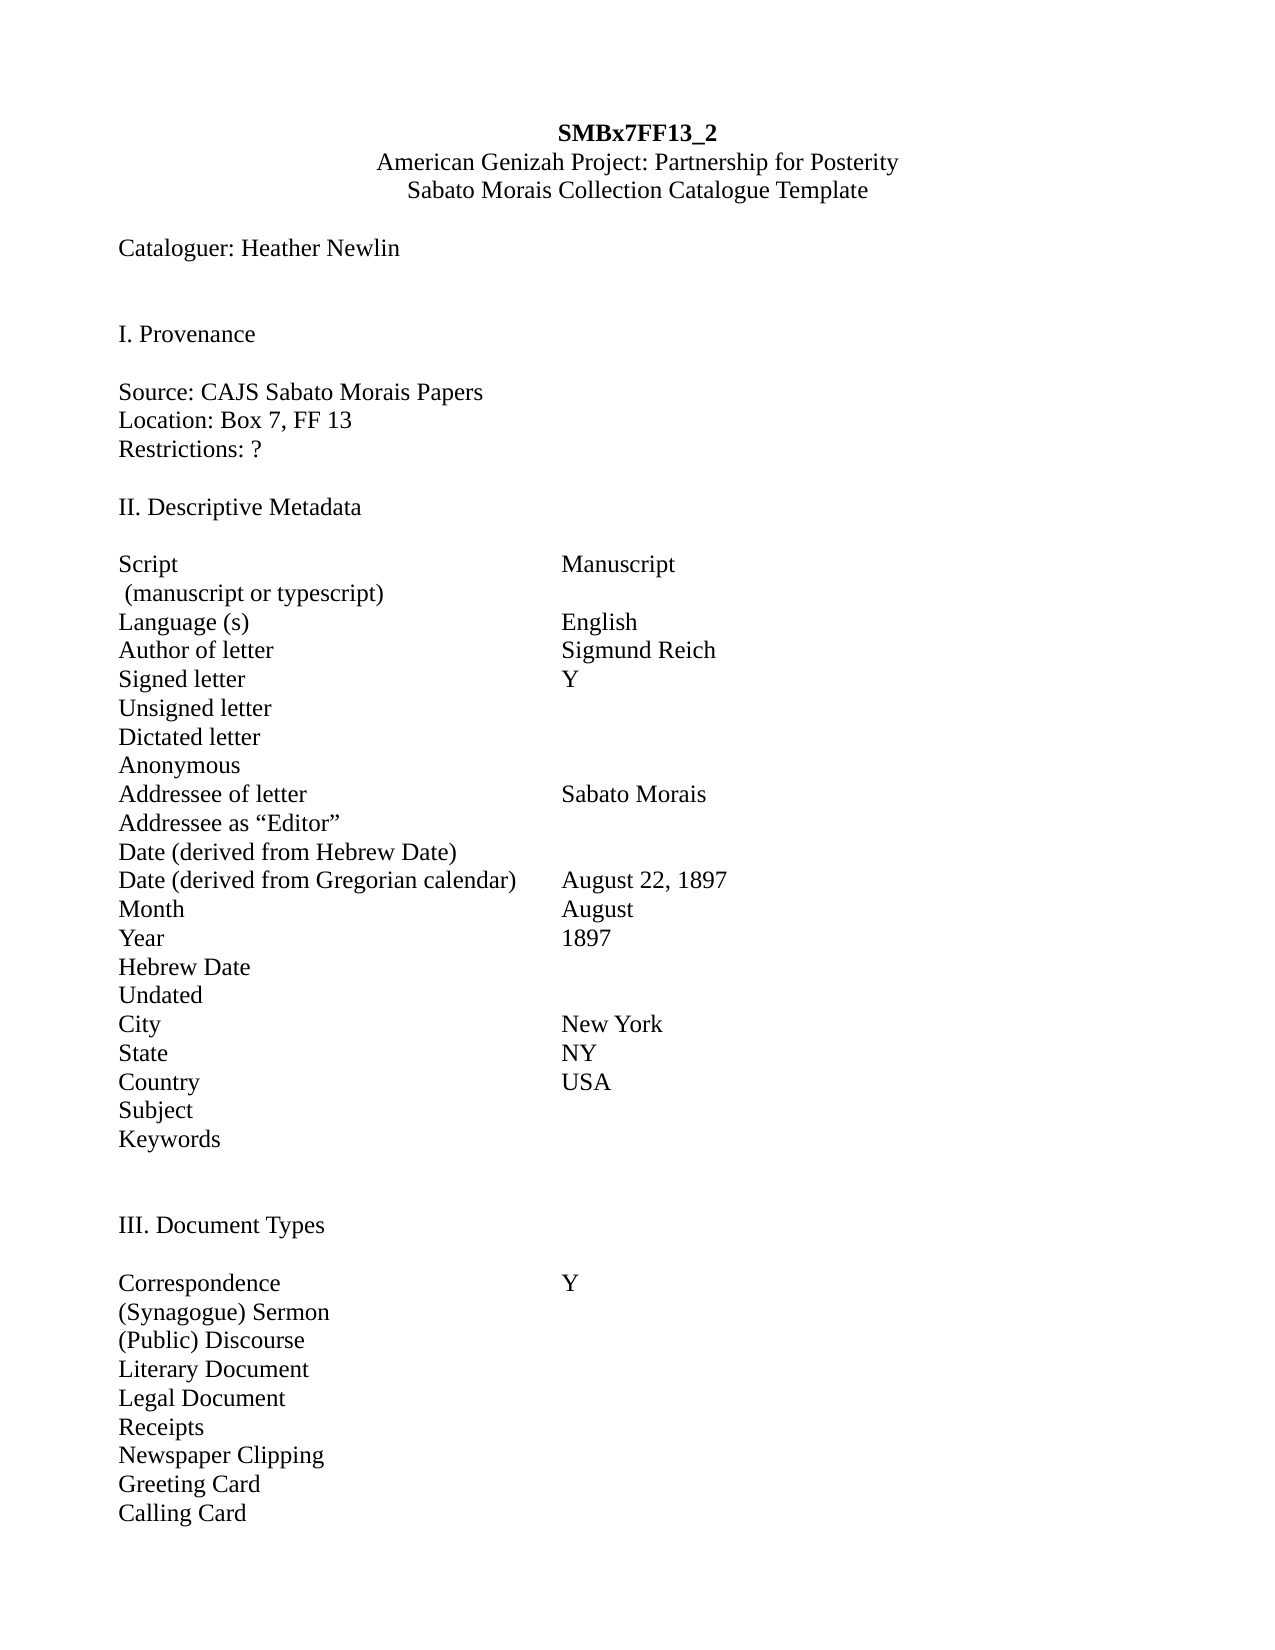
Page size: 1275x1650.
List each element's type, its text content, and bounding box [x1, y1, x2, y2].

text Correspondence Y [118, 1268, 1157, 1297]
text III. Document Types [118, 1211, 1157, 1239]
text Date (derived from Hebrew Date) [118, 837, 1157, 866]
text Keywords [118, 1124, 1157, 1153]
text I. Provenance [118, 319, 1157, 348]
text City New York [118, 1009, 1157, 1038]
text Script Manuscript [118, 549, 1157, 578]
text State NY [118, 1038, 1157, 1067]
text Language (s) English [118, 607, 1157, 636]
text Unsigned letter [118, 693, 1157, 722]
text Source: CAJS Sabato Morais Papers [118, 377, 1157, 406]
text Country USA [118, 1067, 1157, 1096]
text Addressee of letter Sabato Morais [118, 779, 1157, 808]
text Location: Box 7, FF 13 [118, 406, 1157, 434]
text (manuscript or typescript) [118, 578, 1157, 607]
text Subject [118, 1096, 1157, 1124]
text Restrictions: ? [118, 434, 1157, 463]
text Year 1897 [118, 923, 1157, 952]
text Anonymous [118, 751, 1157, 779]
text Newspaper Clipping [118, 1441, 1157, 1469]
text Addressee as “Editor” [118, 808, 1157, 837]
text Undated [118, 981, 1157, 1009]
text Author of letter Sigmund Reich [118, 636, 1157, 664]
text Date (derived from Gregorian calendar) August 22, 1897 [118, 866, 1157, 894]
text Month August [118, 894, 1157, 923]
text Greeting Card [118, 1469, 1157, 1498]
text Signed letter Y [118, 664, 1157, 693]
text Literary Document [118, 1354, 1157, 1383]
text Legal Document [118, 1383, 1157, 1412]
text Hebrew Date [118, 952, 1157, 981]
text American Genizah Project: Partnership for Posterity [118, 147, 1157, 176]
text Sabato Morais Collection Catalogue Template [118, 176, 1157, 204]
text Receipts [118, 1412, 1157, 1441]
text SMBx7FF13_2 [118, 118, 1157, 147]
text Cataloguer: Heather Newlin [118, 233, 1157, 262]
text (Public) Discourse [118, 1326, 1157, 1354]
text Dictated letter [118, 722, 1157, 751]
text (Synagogue) Sermon [118, 1297, 1157, 1326]
text Calling Card [118, 1498, 1157, 1527]
text II. Descriptive Metadata [118, 492, 1157, 521]
